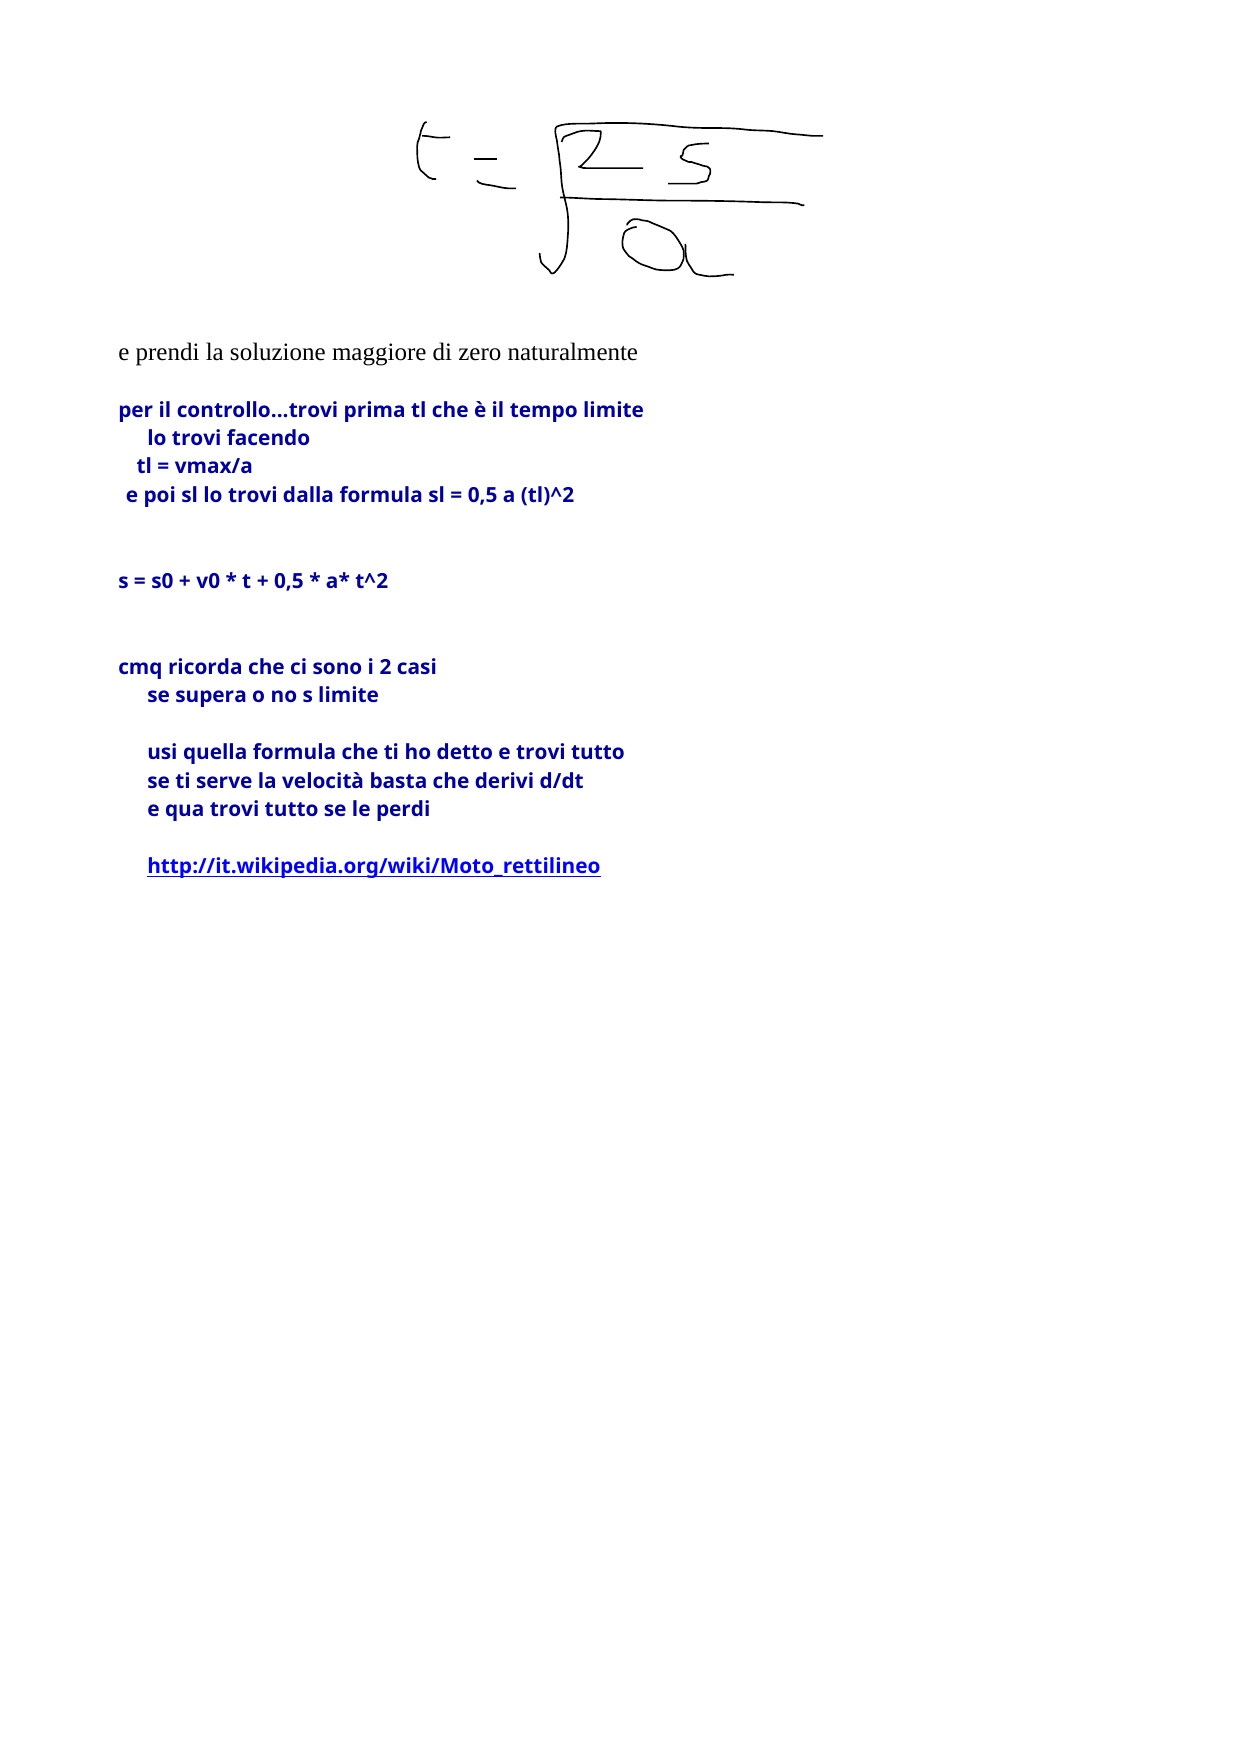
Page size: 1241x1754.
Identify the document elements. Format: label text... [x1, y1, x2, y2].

text s = s0 + v0 * t + 0,5 * a* t^2 [118, 566, 1122, 594]
text per il controllo...trovi prima tl che è il tempo limite [118, 395, 1122, 423]
text e prendi la soluzione maggiore di zero naturalmente [118, 337, 1122, 366]
text usi quella formula che ti ho detto e trovi tutto [147, 737, 1120, 766]
text e poi sl lo trovi dalla formula sl = 0,5 a (tl)^2 [126, 480, 1120, 508]
text e qua trovi tutto se le perdi [147, 794, 1120, 823]
text se ti serve la velocità basta che derivi d/dt [147, 766, 1120, 794]
text http://it.wikipedia.org/wiki/Moto_rettilineo [147, 851, 1120, 880]
text cmq ricorda che ci sono i 2 casi [118, 652, 1122, 680]
text lo trovi facendo [147, 423, 1120, 452]
text se supera o no s limite [147, 680, 1120, 709]
text tl = vmax/a [126, 452, 1120, 480]
